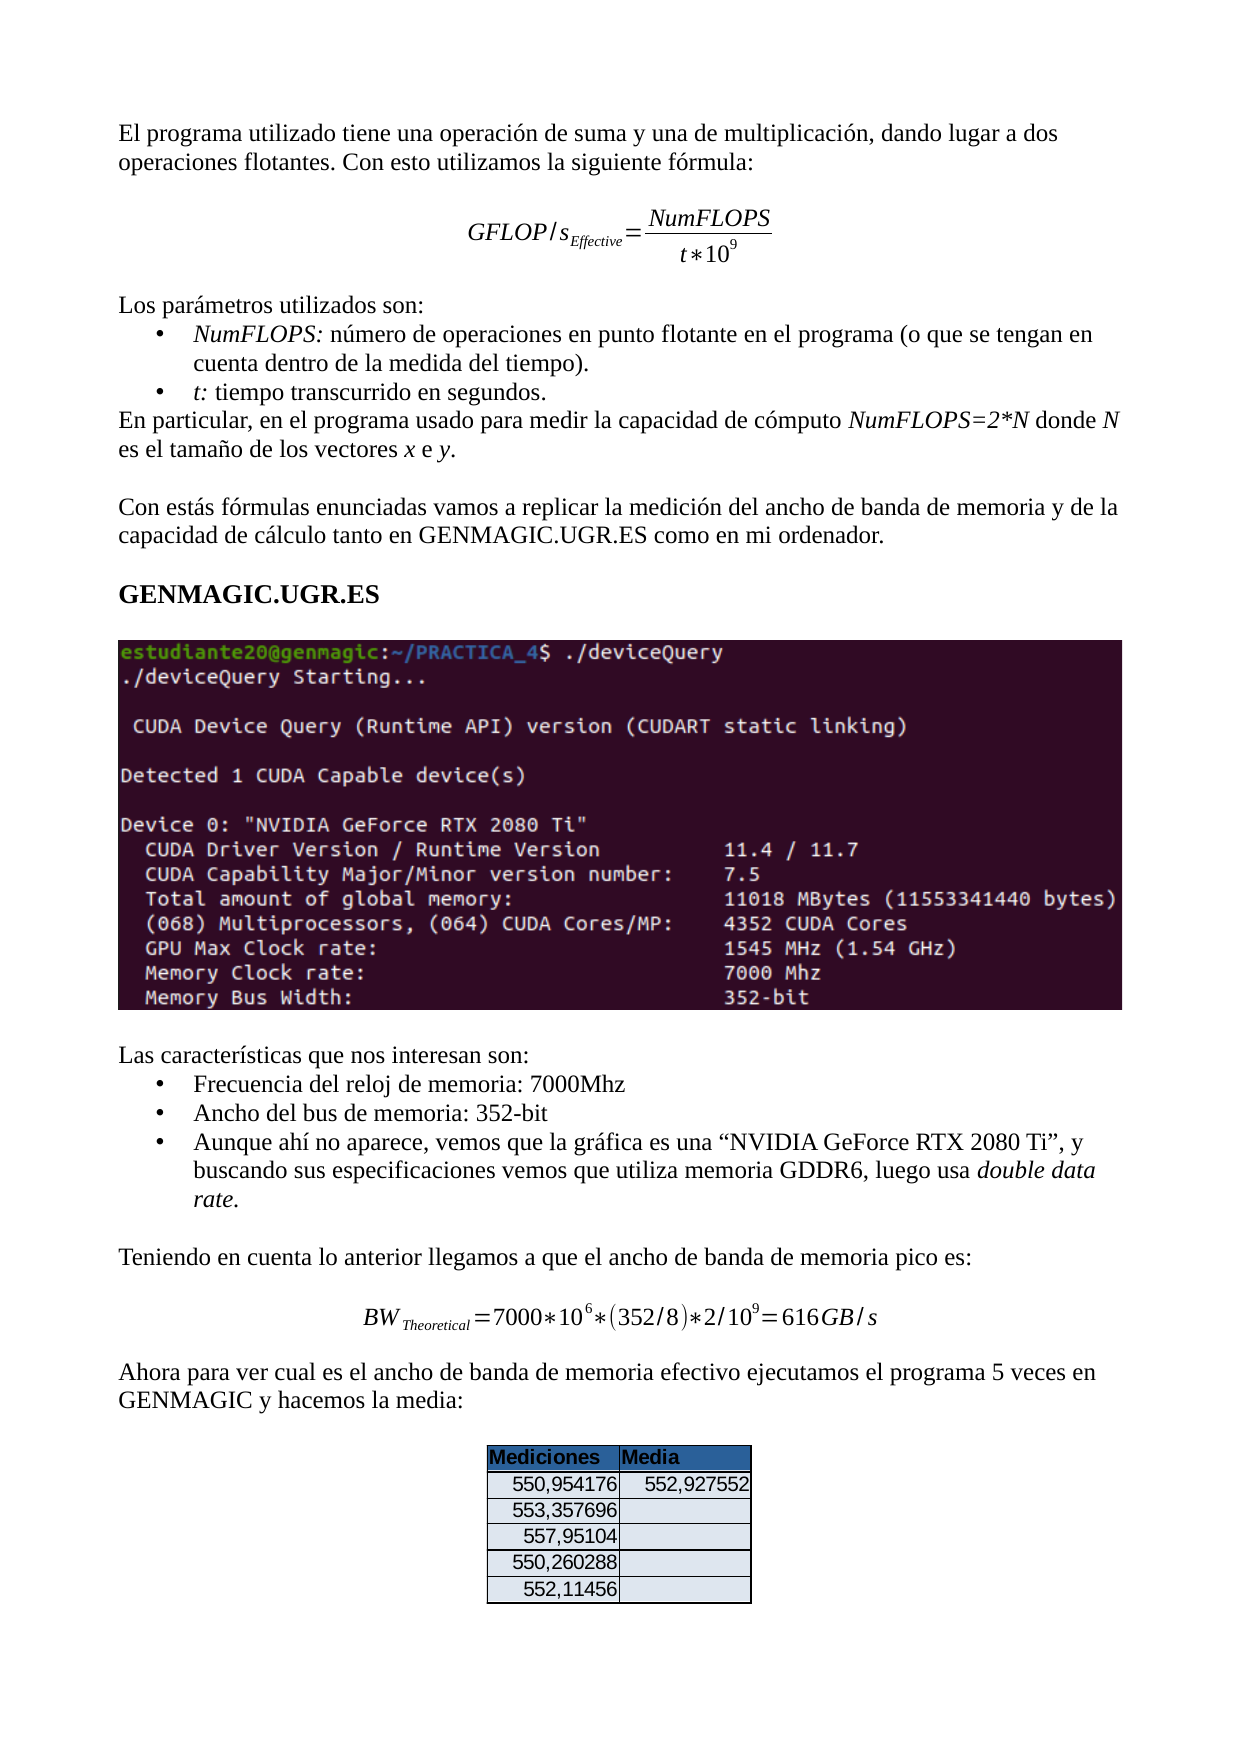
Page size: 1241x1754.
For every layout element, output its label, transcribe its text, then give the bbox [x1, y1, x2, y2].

picture [118, 640, 1123, 1010]
text Las características que nos interesan son: [118, 1040, 1122, 1069]
text El programa utilizado tiene una operación de suma y una de multiplicación, dando lugar a dos operaciones flotantes. Con esto utilizamos la siguiente fórmula: [118, 118, 1122, 176]
text En particular, en el programa usado para medir la capacidad de cómputo NumFLOPS=2*N donde N es el tamaño de los vectores x e y. [118, 406, 1122, 463]
text Los parámetros utilizados son: [118, 291, 1122, 319]
list Ancho del bus de memoria: 352-bit [156, 1098, 1122, 1127]
text Con estás fórmulas enunciadas vamos a replicar la medición del ancho de banda de memoria y de la capacidad de cálculo tanto en GENMAGIC.UGR.ES como en mi ordenador. [118, 492, 1122, 549]
text Teniendo en cuenta lo anterior llegamos a que el ancho de banda de memoria pico es: [118, 1242, 1122, 1270]
list t: tiempo transcurrido en segundos. [156, 377, 1122, 406]
list Aunque ahí no aparece, vemos que la gráfica es una “NVIDIA GeForce RTX 2080 Ti”, y buscando sus especificaciones vemos que utiliza memoria GDDR6, luego usa double data rate. [156, 1127, 1122, 1213]
text Ahora para ver cual es el ancho de banda de memoria efectivo ejecutamos el programa 5 veces en GENMAGIC y hacemos la media: [118, 1357, 1122, 1414]
text GENMAGIC.UGR.ES [118, 578, 1122, 609]
list NumFLOPS: número de operaciones en punto flotante en el programa (o que se tengan en cuenta dentro de la medida del tiempo). [156, 319, 1122, 377]
list Frecuencia del reloj de memoria: 7000Mhz [156, 1069, 1122, 1098]
